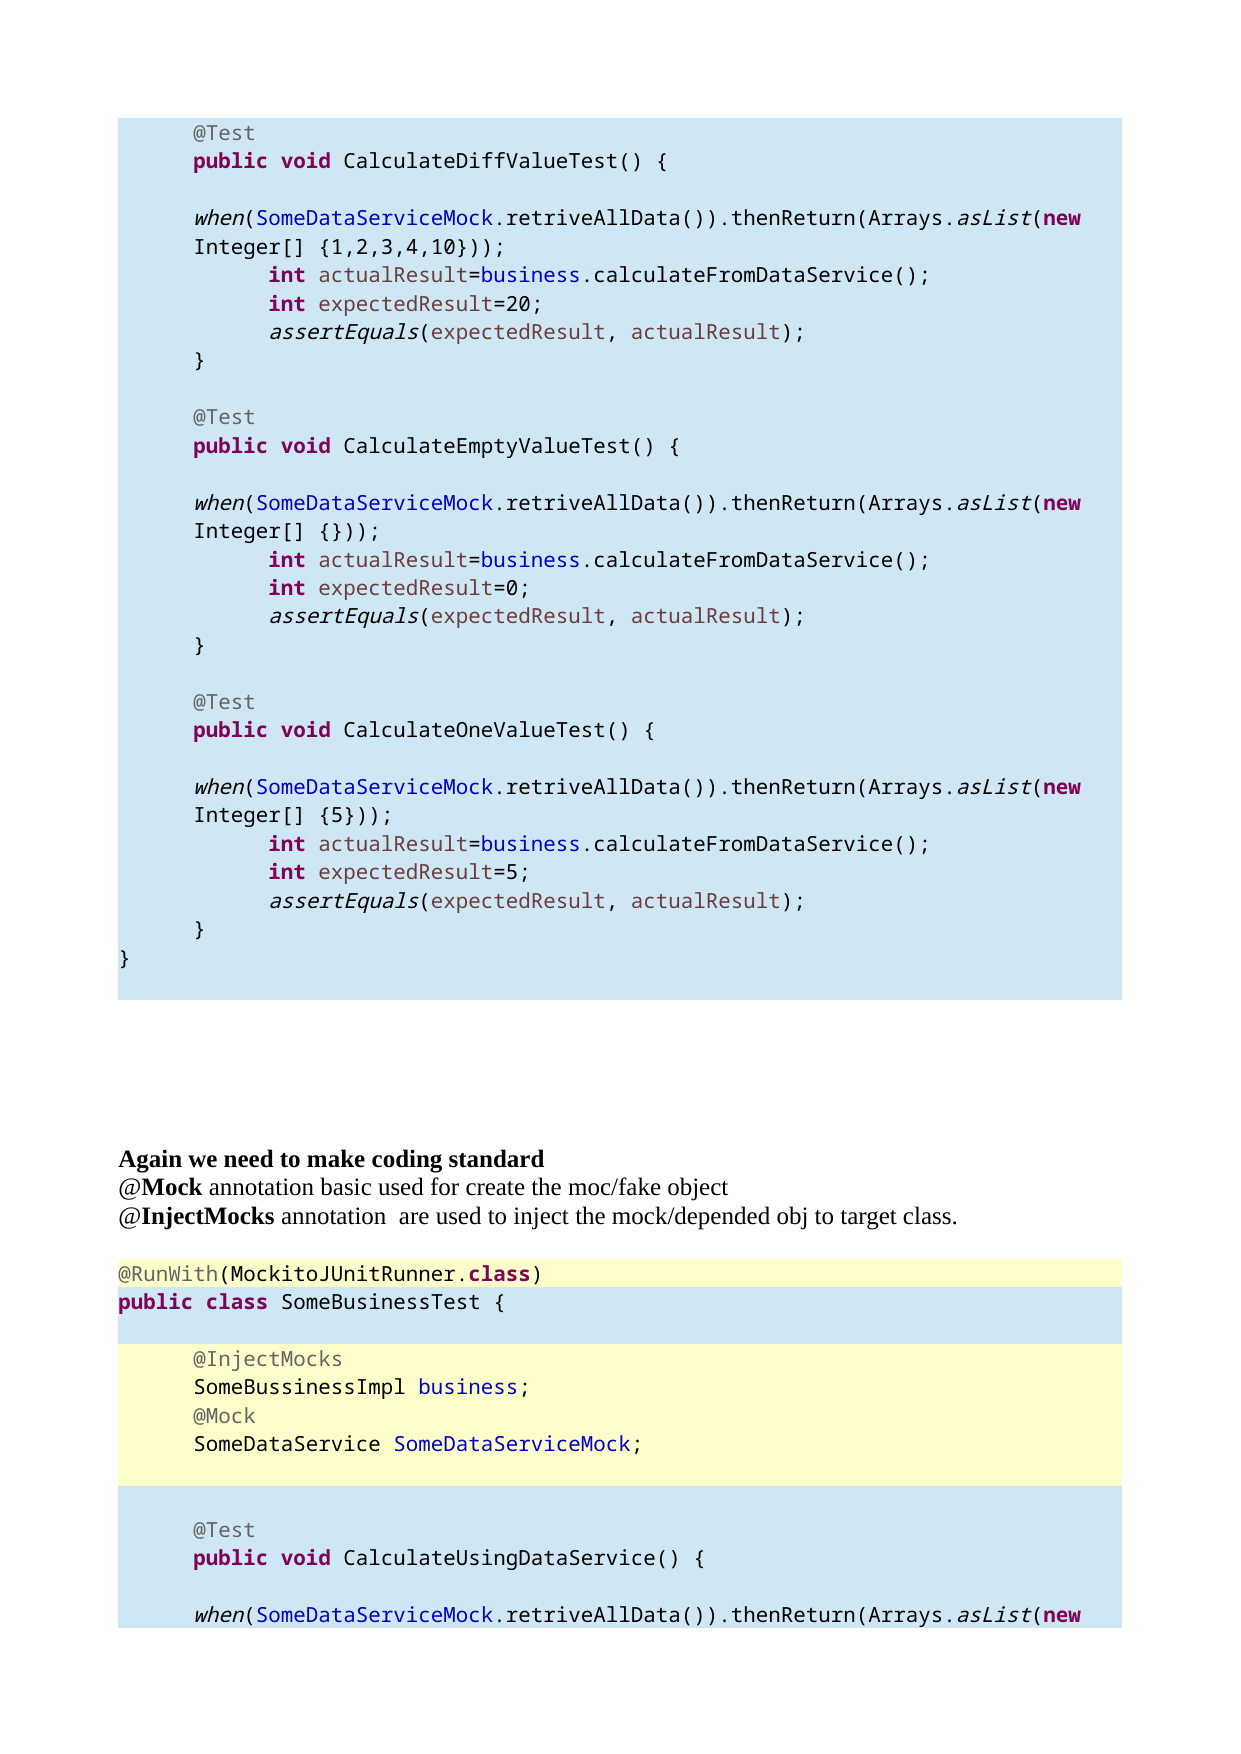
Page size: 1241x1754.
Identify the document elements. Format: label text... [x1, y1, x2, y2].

text @Mock annotation basic used for create the moc/fake object [118, 1172, 1122, 1201]
text @Mock [118, 1401, 1122, 1429]
text SomeBussinessImpl business; [118, 1372, 1122, 1401]
text @InjectMocks [118, 1344, 1122, 1372]
text int actualResult=business.calculateFromDataService(); [118, 260, 1122, 289]
text when(SomeDataServiceMock.retriveAllData()).thenReturn(Arrays.asList(new [118, 1572, 1122, 1628]
text @Test [118, 118, 1122, 147]
text } [118, 914, 1122, 943]
text } [118, 630, 1122, 658]
text assertEquals(expectedResult, actualResult); [118, 886, 1122, 914]
text } [118, 346, 1122, 374]
text int actualResult=business.calculateFromDataService(); [118, 829, 1122, 857]
text public void CalculateEmptyValueTest() { [118, 431, 1122, 459]
text int actualResult=business.calculateFromDataService(); [118, 545, 1122, 573]
text @Test [118, 1515, 1122, 1543]
text public class SomeBusinessTest { [118, 1287, 1122, 1316]
text } [118, 943, 1122, 971]
text Again we need to make coding standard [118, 1144, 1122, 1172]
text @Test [118, 687, 1122, 715]
text @InjectMocks annotation are used to inject the mock/depended obj to target class. [118, 1201, 1122, 1230]
text @RunWith(MockitoJUnitRunner.class) [118, 1259, 1122, 1287]
text when(SomeDataServiceMock.retriveAllData()).thenReturn(Arrays.asList(new Integer[] {1,2,3,4,10})); [118, 175, 1122, 260]
text int expectedResult=20; [118, 289, 1122, 317]
text when(SomeDataServiceMock.retriveAllData()).thenReturn(Arrays.asList(new Integer[] {})); [118, 459, 1122, 545]
text @Test [118, 402, 1122, 431]
text public void CalculateDiffValueTest() { [118, 147, 1122, 175]
text when(SomeDataServiceMock.retriveAllData()).thenReturn(Arrays.asList(new Integer[] {5})); [118, 744, 1122, 829]
text public void CalculateUsingDataService() { [118, 1543, 1122, 1572]
text int expectedResult=0; [118, 573, 1122, 602]
text assertEquals(expectedResult, actualResult); [118, 317, 1122, 346]
text public void CalculateOneValueTest() { [118, 715, 1122, 744]
text SomeDataService SomeDataServiceMock; [118, 1429, 1122, 1458]
text int expectedResult=5; [118, 857, 1122, 886]
text assertEquals(expectedResult, actualResult); [118, 602, 1122, 630]
